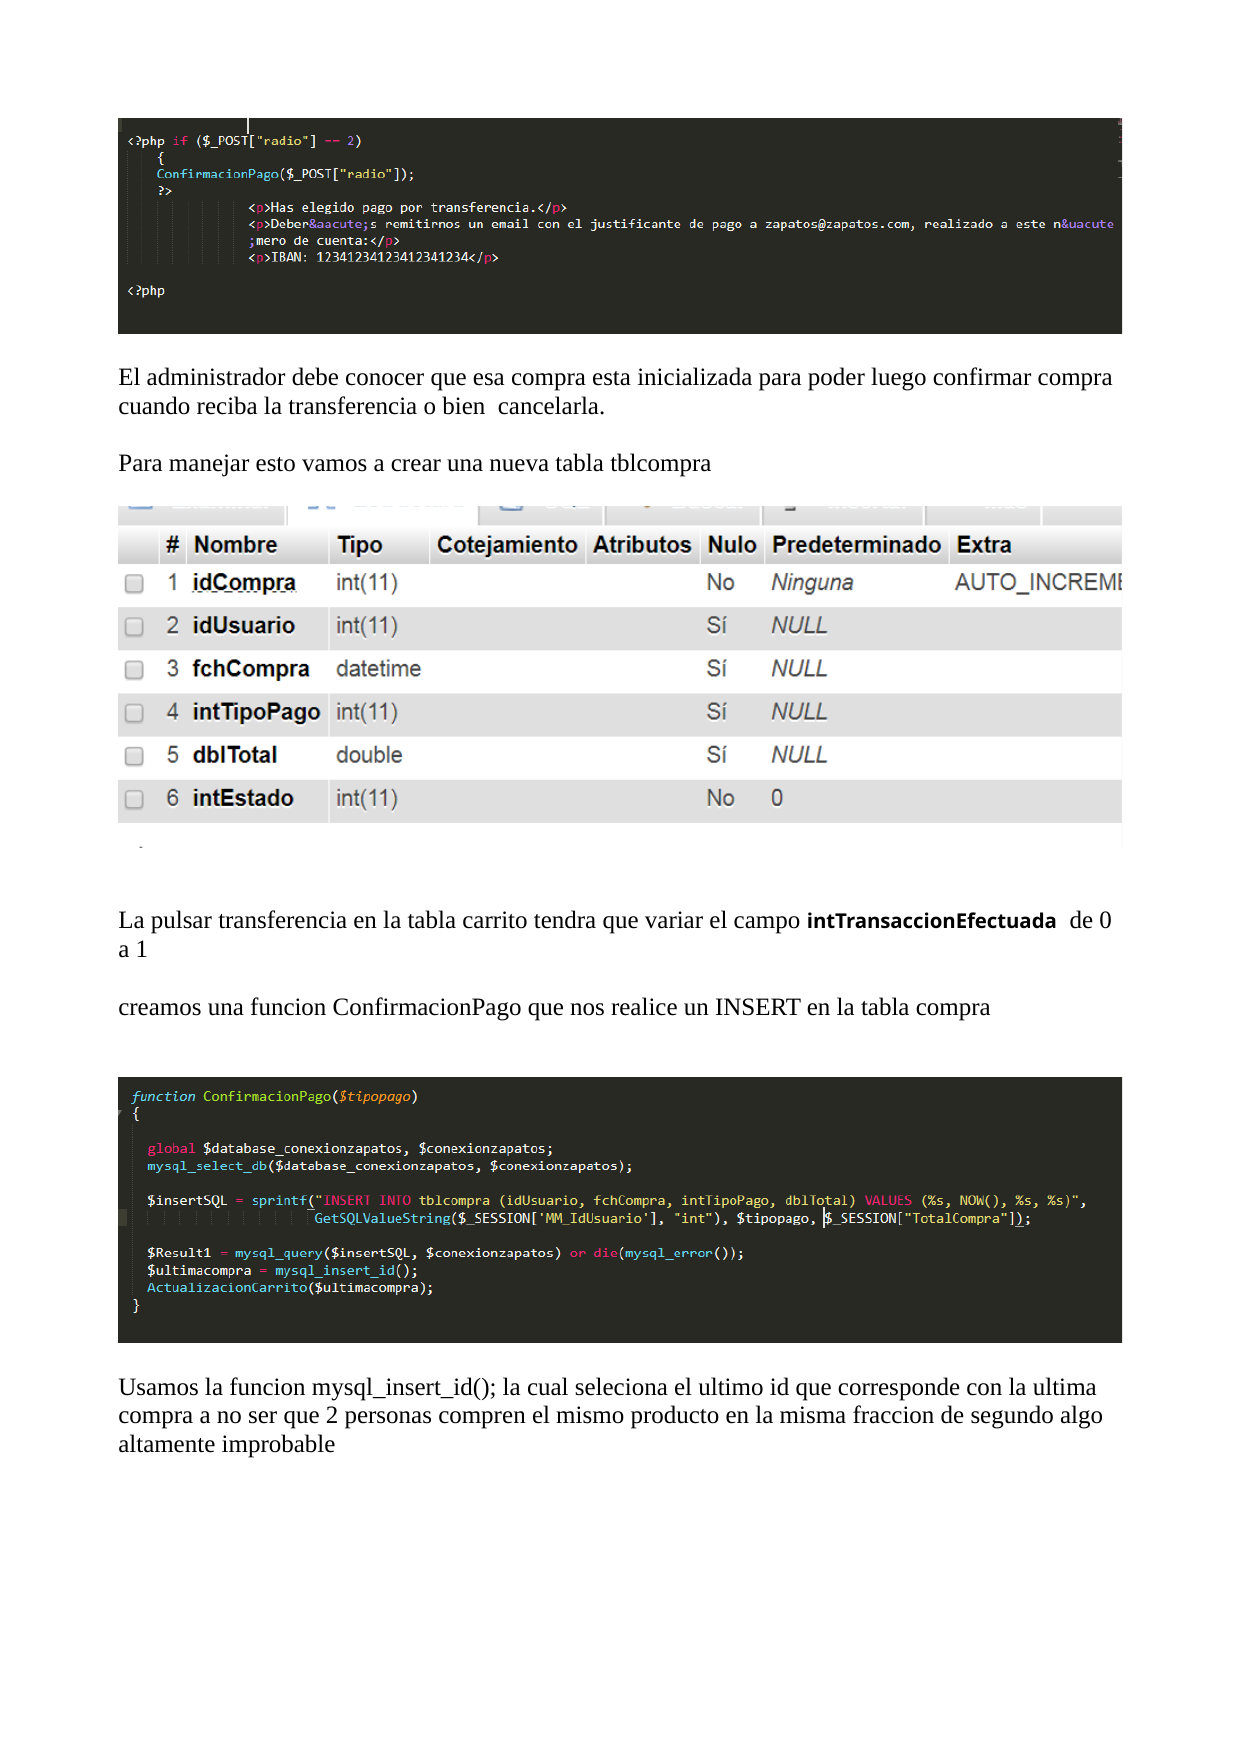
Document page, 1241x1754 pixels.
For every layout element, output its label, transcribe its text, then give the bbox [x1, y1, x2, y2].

text El administrador debe conocer que esa compra esta inicializada para poder luego confirmar compra cuando reciba la transferencia o bien cancelarla. [118, 362, 1122, 420]
picture [118, 506, 1123, 848]
text Para manejar esto vamos a crear una nueva tabla tblcompra [118, 448, 1122, 477]
text La pulsar transferencia en la tabla carrito tendra que variar el campo intTransaccionEfectuada de 0 a 1 [118, 905, 1122, 963]
picture [118, 118, 1123, 334]
picture [118, 1077, 1123, 1343]
text creamos una funcion ConfirmacionPago que nos realice un INSERT en la tabla compra [118, 992, 1122, 1020]
text Usamos la funcion mysql_insert_id(); la cual seleciona el ultimo id que corresponde con la ultima compra a no ser que 2 personas compren el mismo producto en la misma fraccion de segundo algo altamente improbable [118, 1372, 1122, 1458]
